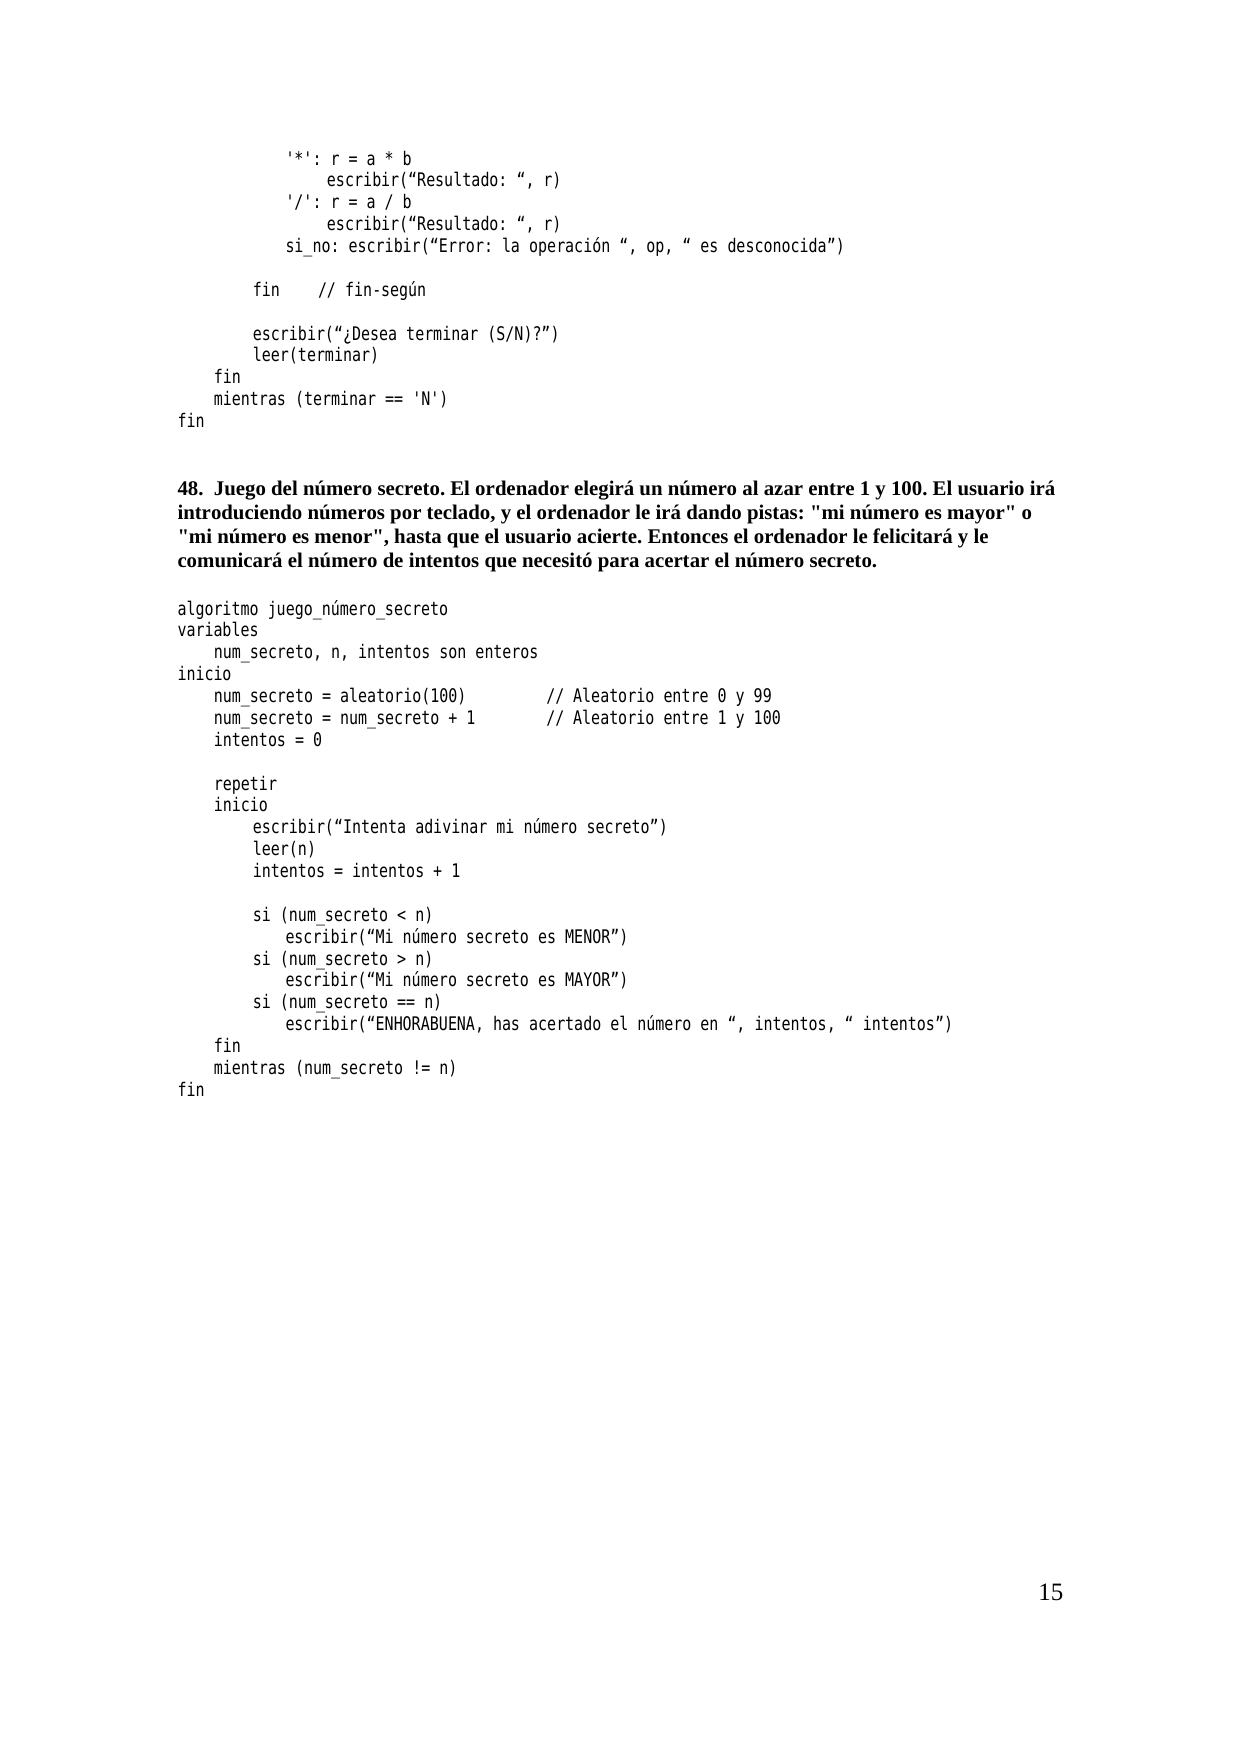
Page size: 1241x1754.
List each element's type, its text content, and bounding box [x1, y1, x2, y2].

text leer(n) [177, 838, 1063, 860]
text si (num_secreto > n) [177, 947, 1063, 969]
text num_secreto = aleatorio(100) // Aleatorio entre 0 y 99 [177, 685, 1063, 707]
text 48. Juego del número secreto. El ordenador elegirá un número al azar entre 1 y 100. El usuario irá introduciendo números por teclado, y el ordenador le irá dando pistas: "mi número es mayor" o "mi número es menor", hasta que el usuario acierte. Entonces el ordenador le felicitará y le comunicará el número de intentos que necesitó para acertar el número secreto. [177, 476, 1063, 572]
text num_secreto = num_secreto + 1 // Aleatorio entre 1 y 100 [177, 707, 1063, 729]
text fin [177, 366, 1063, 388]
text escribir(“Resultado: “, r) [177, 213, 1063, 235]
text '*': r = a * b [177, 148, 1063, 169]
text escribir(“¿Desea terminar (S/N)?”) [177, 323, 1063, 344]
text mientras (num_secreto != n) [177, 1057, 1063, 1079]
text escribir(“Mi número secreto es MAYOR”) [177, 969, 1063, 991]
text escribir(“Mi número secreto es MENOR”) [177, 926, 1063, 947]
text repetir [177, 772, 1063, 794]
text escribir(“ENHORABUENA, has acertado el número en “, intentos, “ intentos”) [177, 1013, 1063, 1035]
text num_secreto, n, intentos son enteros [177, 641, 1063, 663]
text si (num_secreto < n) [177, 904, 1063, 926]
text si_no: escribir(“Error: la operación “, op, “ es desconocida”) [177, 235, 1063, 257]
text fin [177, 410, 1063, 432]
text leer(terminar) [177, 344, 1063, 366]
text inicio [177, 663, 1063, 685]
text inicio [177, 794, 1063, 816]
text variables [177, 619, 1063, 641]
text fin [177, 1035, 1063, 1057]
text '/': r = a / b [177, 191, 1063, 213]
text intentos = intentos + 1 [177, 860, 1063, 882]
text si (num_secreto == n) [177, 991, 1063, 1013]
text algoritmo juego_número_secreto [177, 597, 1063, 619]
text escribir(“Resultado: “, r) [177, 169, 1063, 191]
text escribir(“Intenta adivinar mi número secreto”) [177, 816, 1063, 838]
text fin // fin-según [177, 279, 1063, 301]
text fin [177, 1079, 1063, 1101]
text intentos = 0 [177, 729, 1063, 751]
text mientras (terminar == 'N') [177, 388, 1063, 410]
